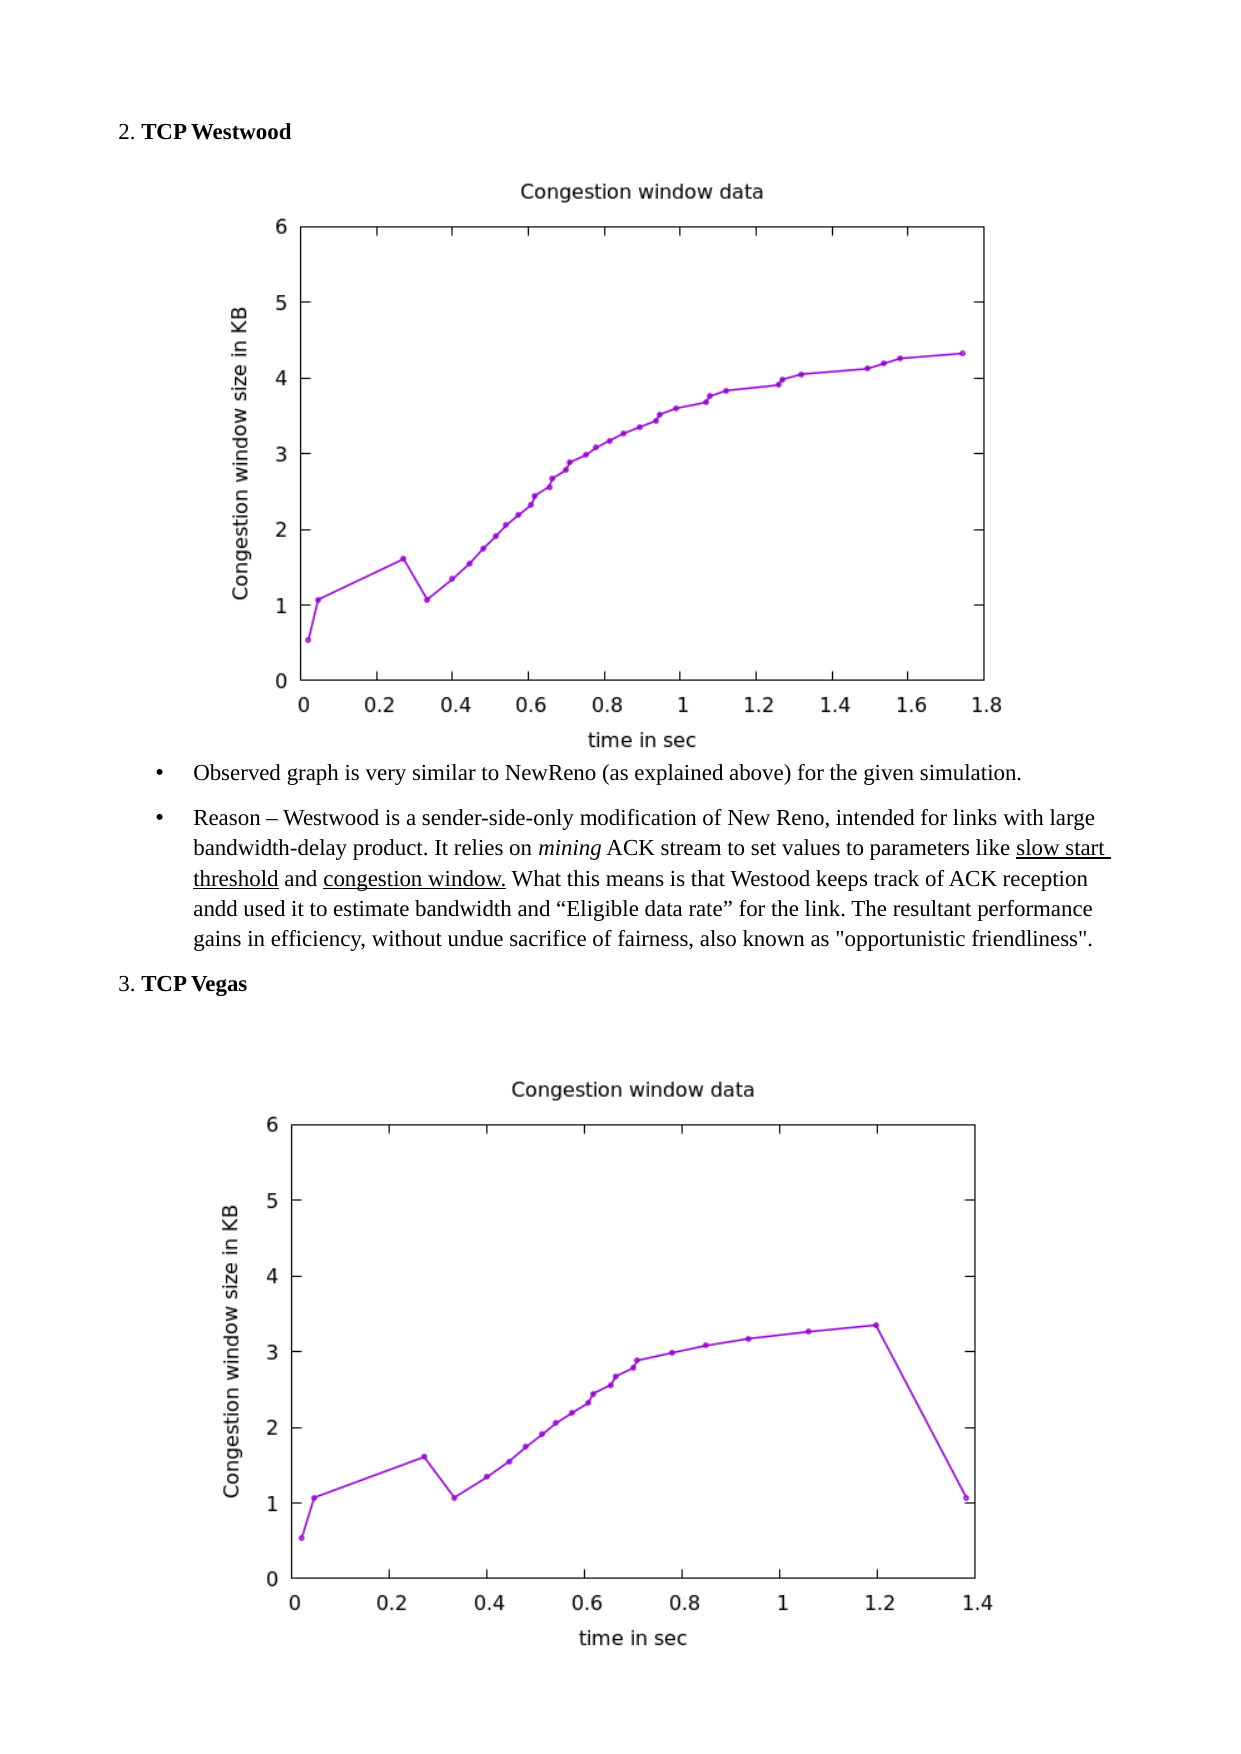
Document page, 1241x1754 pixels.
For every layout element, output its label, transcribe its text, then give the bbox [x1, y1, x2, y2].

text 3. TCP Vegas [118, 970, 1122, 996]
list Reason – Westwood is a sender-side-only modification of New Reno, intended for links with large bandwidth-delay product. It relies on mining ACK stream to set values to parameters like slow start threshold and congestion window. What this means is that Westood keeps track of ACK reception andd used it to estimate bandwidth and “Eligible data rate” for the link. The resultant performance gains in efficiency, without undue sacrifice of fairness, also known as "opportunistic friendliness". [156, 804, 1122, 951]
picture [220, 155, 1020, 756]
list Observed graph is very similar to NewReno (as explained above) for the given simulation. [156, 163, 1122, 786]
text 2. TCP Westwood [118, 118, 1122, 144]
picture [211, 1053, 1012, 1654]
